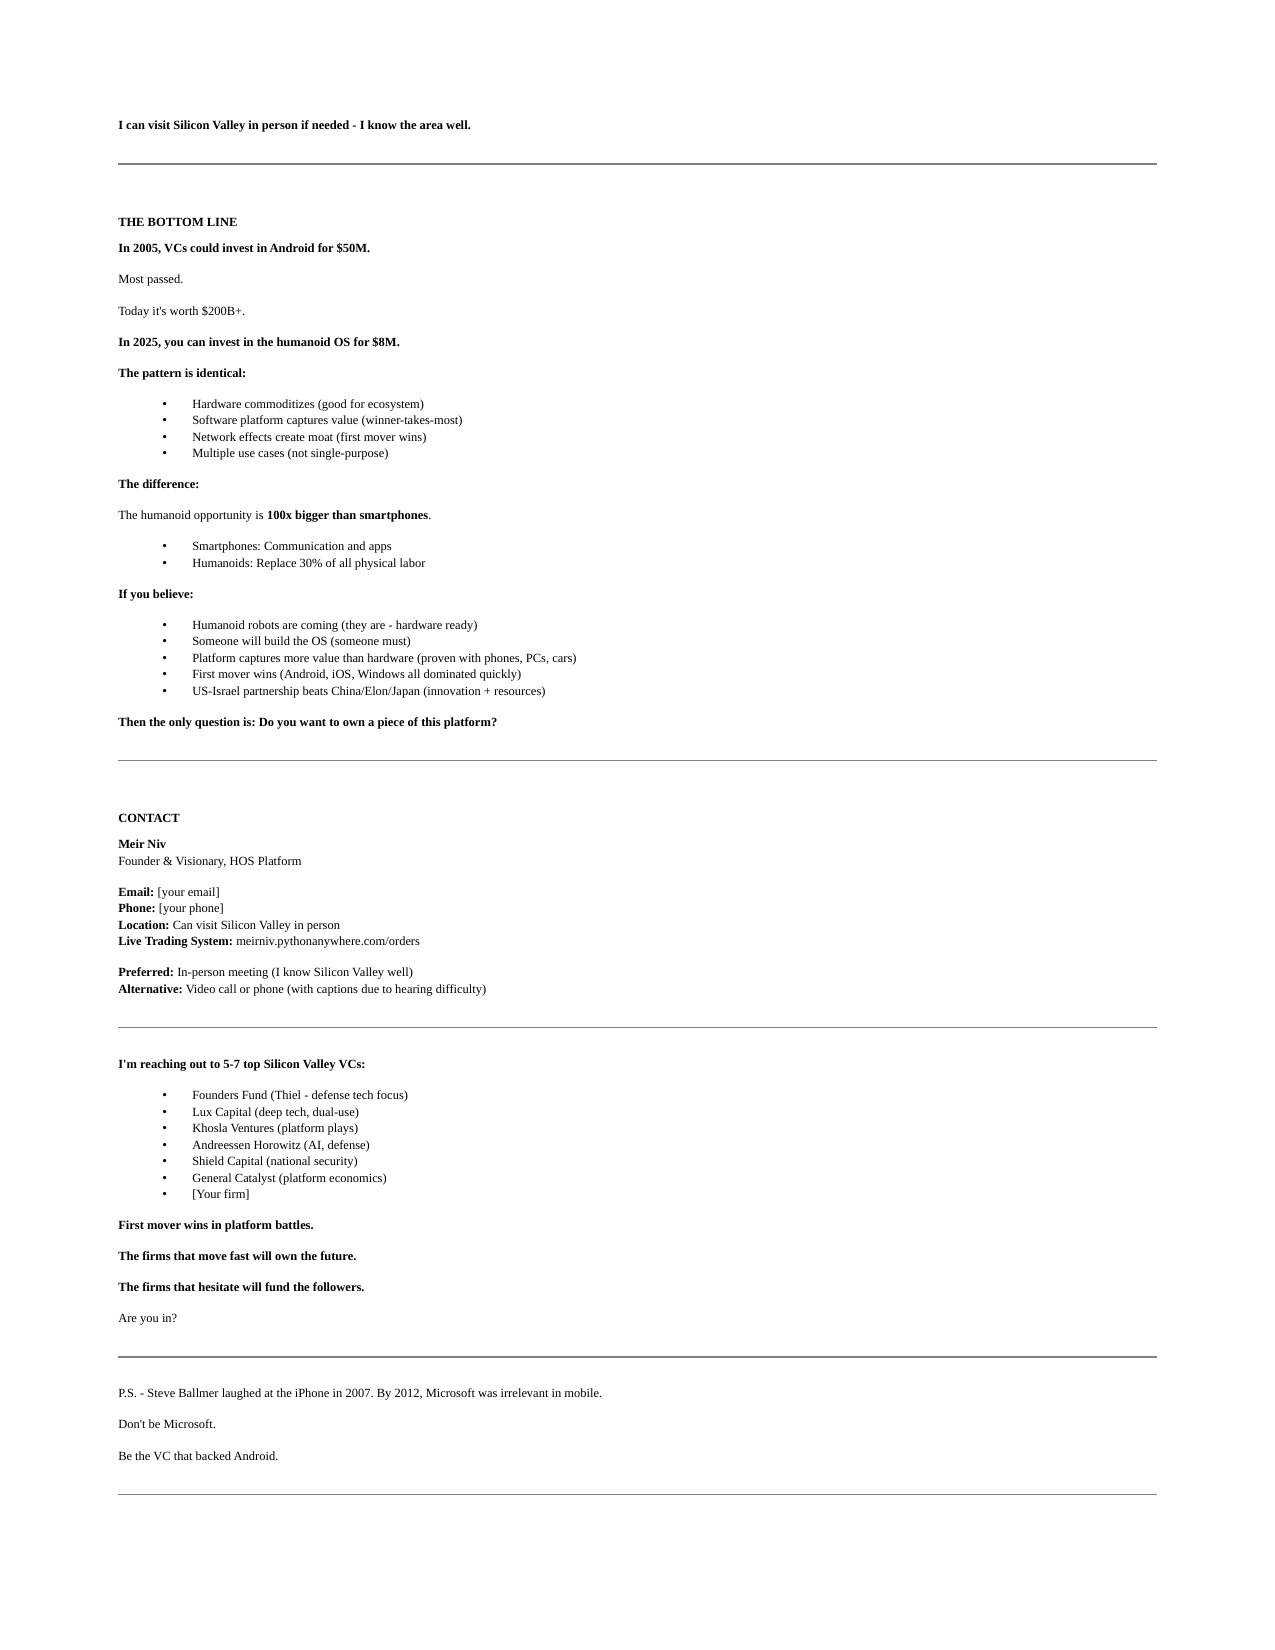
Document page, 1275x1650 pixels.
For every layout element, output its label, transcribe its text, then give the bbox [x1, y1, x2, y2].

list [Your firm] [162, 1187, 1157, 1201]
text Today it's worth $200B+. [118, 303, 1157, 318]
list Andreessen Horowitz (AI, defense) [162, 1137, 1157, 1152]
text Don't be Microsoft. [118, 1417, 1157, 1432]
list Humanoids: Replace 30% of all physical labor [162, 555, 1157, 570]
text The difference: [118, 477, 1157, 491]
list Founders Fund (Thiel - defense tech focus) [162, 1088, 1157, 1102]
subtitle THE BOTTOM LINE [118, 214, 1157, 229]
list Hardware commoditizes (good for ecosystem) [162, 396, 1157, 411]
text Most passed. [118, 272, 1157, 287]
list Platform captures more value than hardware (proven with phones, PCs, cars) [162, 650, 1157, 665]
list Khosla Ventures (platform plays) [162, 1121, 1157, 1135]
text The firms that hesitate will fund the followers. [118, 1280, 1157, 1294]
text The pattern is identical: [118, 365, 1157, 380]
list First mover wins (Android, iOS, Windows all dominated quickly) [162, 667, 1157, 681]
text If you believe: [118, 586, 1157, 601]
text P.S. - Steve Ballmer laughed at the iPhone in 2007. By 2012, Microsoft was irrelevant in mobile. [118, 1386, 1157, 1401]
subtitle CONTACT [118, 810, 1157, 825]
text I'm reaching out to 5-7 top Silicon Valley VCs: [118, 1057, 1157, 1071]
text Meir Niv Founder & Visionary, HOS Platform [118, 837, 1157, 868]
list Lux Capital (deep tech, dual-use) [162, 1104, 1157, 1119]
text The humanoid opportunity is 100x bigger than smartphones. [118, 508, 1157, 522]
text Preferred: In-person meeting (I know Silicon Valley well) Alternative: Video call or phone (with captions due to hearing difficulty) [118, 965, 1157, 996]
list General Catalyst (platform economics) [162, 1170, 1157, 1185]
text Be the VC that backed Android. [118, 1448, 1157, 1463]
list Smartphones: Communication and apps [162, 539, 1157, 553]
text In 2005, VCs could invest in Android for $50M. [118, 241, 1157, 256]
text The firms that move fast will own the future. [118, 1249, 1157, 1263]
list US-Israel partnership beats China/Elon/Japan (innovation + resources) [162, 683, 1157, 698]
text Then the only question is: Do you want to own a piece of this platform? [118, 714, 1157, 729]
text Email: [your email] Phone: [your phone] Location: Can visit Silicon Valley in person Live Trading System: meirniv.pythonanywhere.com/orders [118, 885, 1157, 948]
list Humanoid robots are coming (they are - hardware ready) [162, 617, 1157, 632]
list Shield Capital (national security) [162, 1154, 1157, 1168]
list Multiple use cases (not single-purpose) [162, 446, 1157, 460]
list Network effects create moat (first mover wins) [162, 429, 1157, 444]
text Are you in? [118, 1311, 1157, 1325]
text First mover wins in platform battles. [118, 1218, 1157, 1232]
list Software platform captures value (winner-takes-most) [162, 413, 1157, 427]
text In 2025, you can invest in the humanoid OS for $8M. [118, 334, 1157, 349]
list Someone will build the OS (someone must) [162, 634, 1157, 648]
text I can visit Silicon Valley in person if needed - I know the area well. [118, 118, 1157, 132]
